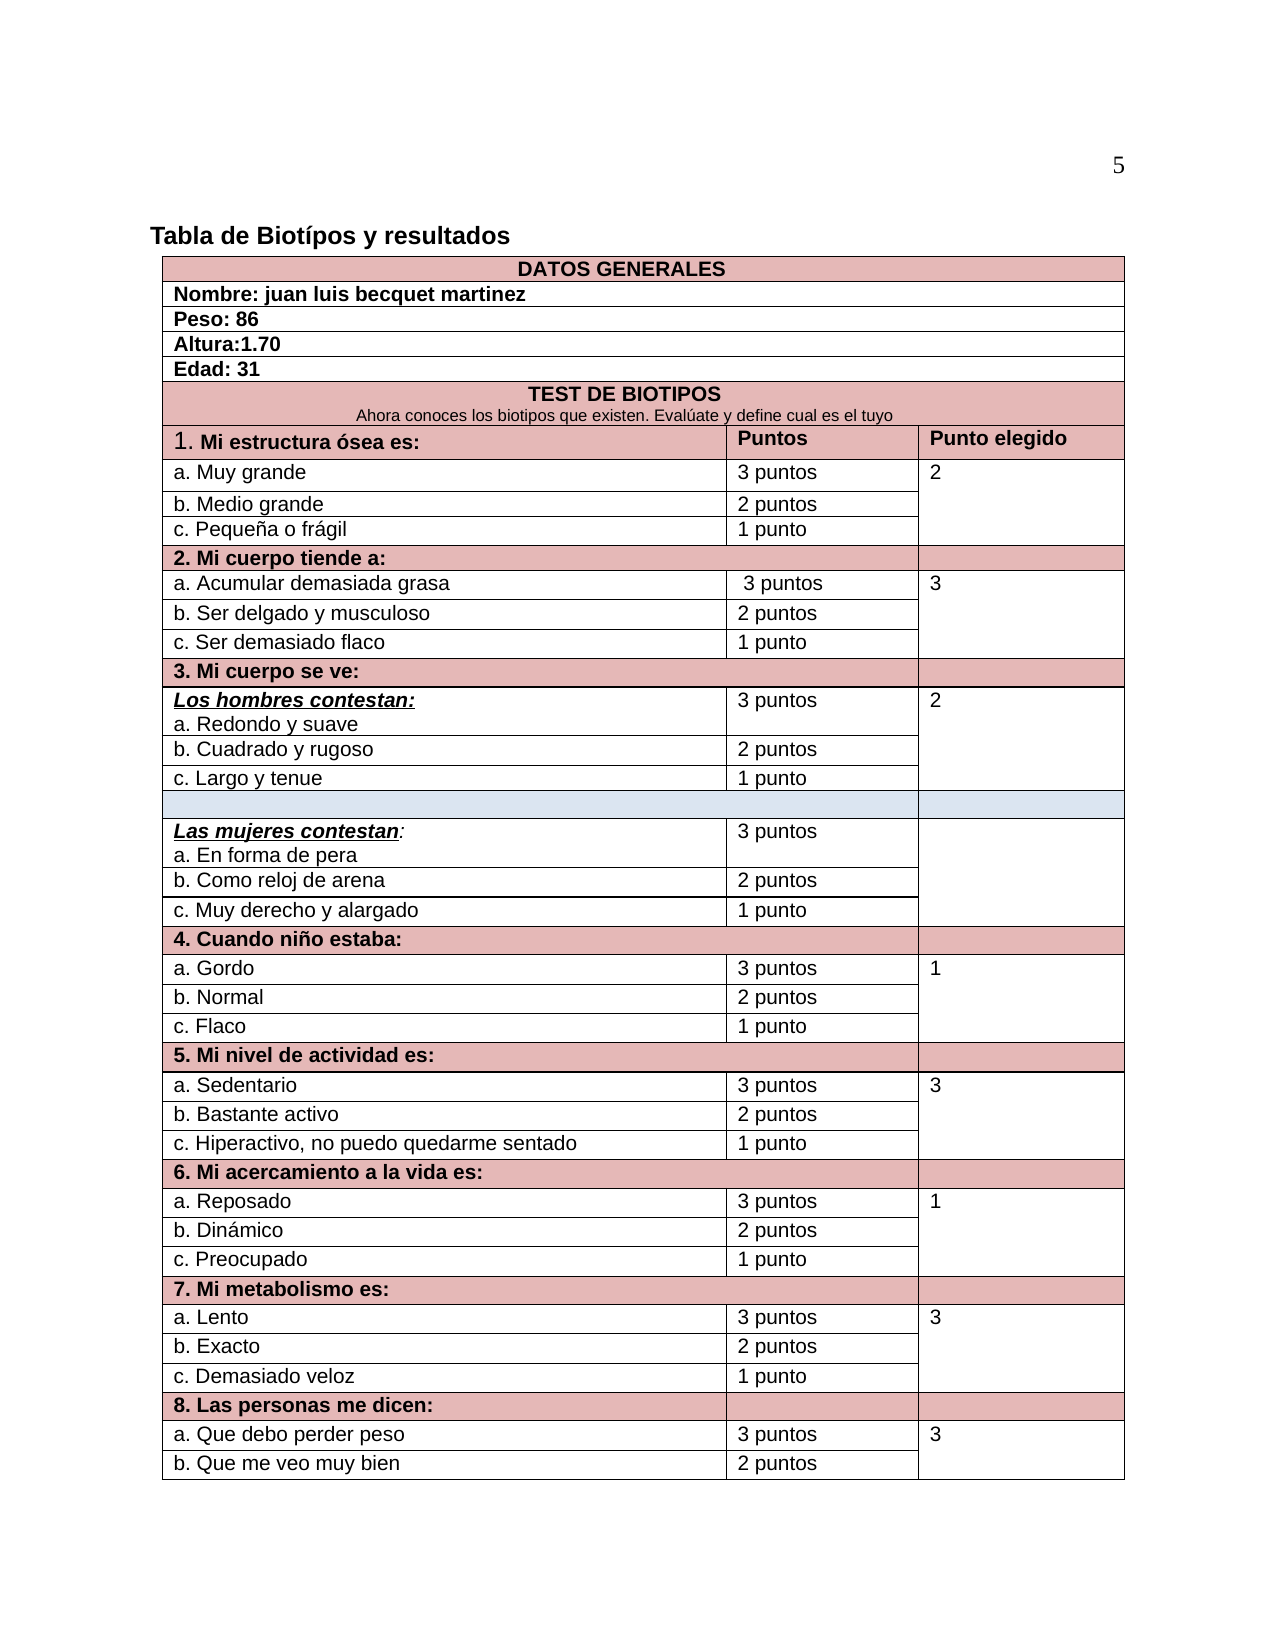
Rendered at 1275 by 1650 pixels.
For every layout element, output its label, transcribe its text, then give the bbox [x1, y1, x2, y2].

table_cell [163, 791, 918, 818]
table_cell 1 punto [727, 517, 918, 545]
table_cell 1 punto [727, 1131, 918, 1159]
table_cell 3 puntos [727, 1305, 918, 1333]
table_cell [919, 1393, 1124, 1420]
table_cell 3. Mi cuerpo se ve: [163, 659, 918, 686]
table_cell b. Como reloj de arena [163, 868, 726, 896]
table_cell 3 puntos [727, 955, 918, 983]
table_cell TEST DE BIOTIPOS Ahora conoces los biotipos que existen. Evalúate y define cual es el tuyo [163, 382, 1124, 425]
table_cell 3 [919, 1421, 1124, 1479]
table_cell [919, 1043, 1124, 1071]
table_cell 1 punto [727, 898, 918, 926]
table_cell 1 punto [727, 1364, 918, 1392]
table_cell 7. Mi metabolismo es: [163, 1277, 918, 1304]
table_cell Punto elegido [919, 426, 1124, 459]
table_cell 2 puntos [727, 1451, 918, 1479]
table_cell c. Pequeña o frágil [163, 517, 726, 545]
table_cell [919, 659, 1124, 686]
subtitle Tabla de Biotípos y resultados [150, 221, 1125, 249]
table_cell [919, 927, 1124, 954]
table_cell 3 puntos [727, 460, 918, 491]
table_cell [919, 1277, 1124, 1304]
table_cell [919, 546, 1124, 570]
table_cell [919, 1160, 1124, 1188]
table_cell 2 puntos [727, 1218, 918, 1246]
table_cell 2. Mi cuerpo tiende a: [163, 546, 918, 570]
table_cell c. Demasiado veloz [163, 1364, 726, 1392]
table_cell 1 punto [727, 1247, 918, 1276]
table_cell 2 puntos [727, 492, 918, 516]
table_cell c. Muy derecho y alargado [163, 898, 726, 926]
table_cell 4. Cuando niño estaba: [163, 927, 918, 954]
table_cell Nombre: juan luis becquet martinez [163, 282, 1124, 306]
table_cell 3 puntos [727, 1189, 918, 1217]
table_cell [919, 791, 1124, 818]
table_cell Puntos [727, 426, 918, 459]
table_cell 3 [919, 1305, 1124, 1392]
table_cell Peso: 86 [163, 307, 1124, 331]
table_cell 8. Las personas me dicen: [163, 1393, 726, 1420]
table_cell [727, 1393, 918, 1420]
table_cell a. Gordo [163, 955, 726, 983]
table_cell c. Ser demasiado flaco [163, 630, 726, 658]
table_cell c. Preocupado [163, 1247, 726, 1276]
table_cell Las mujeres contestan: a. En forma de pera [163, 819, 726, 867]
table_cell 2 puntos [727, 1334, 918, 1363]
table_cell Los hombres contestan: a. Redondo y suave [163, 688, 726, 735]
table_cell 3 puntos [727, 1421, 918, 1450]
table_cell b. Bastante activo [163, 1102, 726, 1130]
table_cell [919, 819, 1124, 926]
table_cell 2 puntos [727, 1102, 918, 1130]
table_cell c. Hiperactivo, no puedo quedarme sentado [163, 1131, 726, 1159]
table_cell 2 puntos [727, 868, 918, 896]
table_cell 3 puntos [727, 1073, 918, 1101]
table_cell 3 [919, 1073, 1124, 1159]
table_cell 2 [919, 688, 1124, 790]
table_cell 3 puntos [727, 571, 918, 599]
table_cell b. Medio grande [163, 492, 726, 516]
table_cell b. Cuadrado y rugoso [163, 736, 726, 765]
table_cell 6. Mi acercamiento a la vida es: [163, 1160, 918, 1188]
table_cell Altura:1.70 [163, 332, 1124, 356]
table_header DATOS GENERALES [163, 257, 1124, 281]
table_cell Edad: 31 [163, 357, 1124, 381]
table_cell a. Lento [163, 1305, 726, 1333]
table_cell a. Muy grande [163, 460, 726, 491]
table_cell a. Reposado [163, 1189, 726, 1217]
table_cell 1 punto [727, 1014, 918, 1042]
table_cell 1 punto [727, 630, 918, 658]
table_cell Mi estructura ósea es: [163, 426, 726, 459]
table_cell 2 puntos [727, 600, 918, 629]
table_cell c. Flaco [163, 1014, 726, 1042]
table_cell 1 punto [727, 766, 918, 790]
table_cell c. Largo y tenue [163, 766, 726, 790]
table_cell a. Que debo perder peso [163, 1421, 726, 1450]
table_cell 5. Mi nivel de actividad es: [163, 1043, 918, 1071]
table_cell a. Acumular demasiada grasa [163, 571, 726, 599]
table_cell 1 [919, 955, 1124, 1042]
table_cell b. Que me veo muy bien [163, 1451, 726, 1479]
table_cell b. Exacto [163, 1334, 726, 1363]
table_cell b. Normal [163, 985, 726, 1013]
table_cell a. Sedentario [163, 1073, 726, 1101]
table_cell 2 [919, 460, 1124, 545]
table_cell b. Ser delgado y musculoso [163, 600, 726, 629]
table_cell b. Dinámico [163, 1218, 726, 1246]
table_cell 3 puntos [727, 688, 918, 735]
table_cell 3 puntos [727, 819, 918, 867]
table_cell 2 puntos [727, 736, 918, 765]
table_cell 2 puntos [727, 985, 918, 1013]
table_cell 3 [919, 571, 1124, 658]
table_cell 1 [919, 1189, 1124, 1276]
